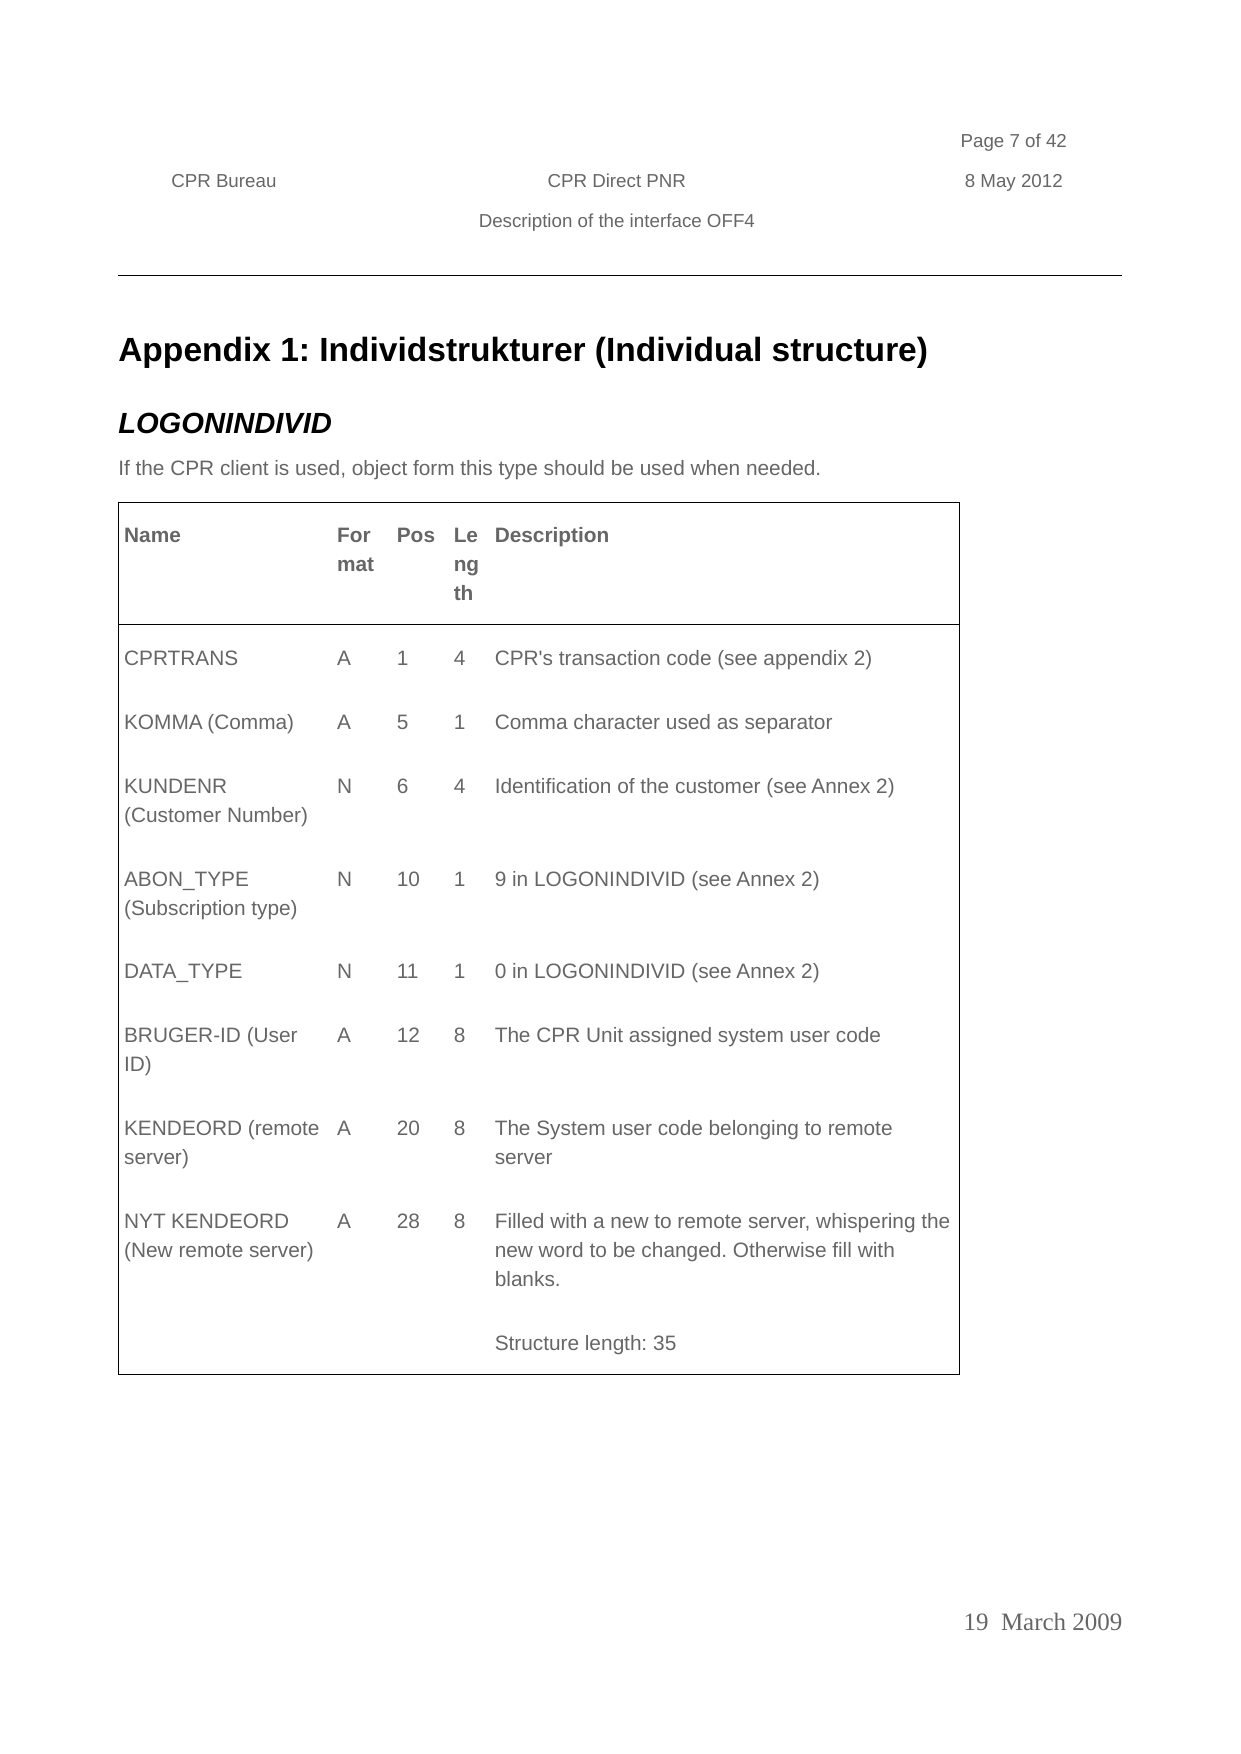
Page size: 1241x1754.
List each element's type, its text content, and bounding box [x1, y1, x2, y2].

table_cell Filled with a new to remote server, whispering the new word to be changed. Otherwise fill with blanks. [489, 1188, 959, 1310]
table_cell 1 [391, 625, 448, 688]
table_cell 5 [391, 689, 448, 752]
table_cell 1 [448, 938, 489, 1002]
table_cell The CPR Unit assigned system user code [489, 1002, 959, 1095]
table_cell KUNDENR (Customer Number) [119, 753, 331, 845]
table_cell 4 [448, 625, 489, 688]
subtitle Appendix 1: Individstrukturer (Individual structure) [118, 330, 1122, 368]
table_cell 8 [448, 1095, 489, 1188]
table_header Format [331, 503, 391, 624]
table_cell [331, 1310, 391, 1374]
table_cell 9 in LOGONINDIVID (see Annex 2) [489, 845, 959, 938]
table_cell A [331, 689, 391, 752]
text If the CPR client is used, object form this type should be used when needed. [118, 452, 1122, 481]
table_header Length [448, 503, 489, 624]
table_cell A [331, 1002, 391, 1095]
table_header Description [489, 503, 959, 624]
table_cell N [331, 753, 391, 845]
table_cell N [331, 845, 391, 938]
table_cell [391, 1310, 448, 1374]
table_cell 8 [448, 1002, 489, 1095]
table_cell KENDEORD (remote server) [119, 1095, 331, 1188]
table_cell 1 [448, 845, 489, 938]
table_cell [448, 1310, 489, 1374]
table_cell CPRTRANS [119, 625, 331, 688]
table_cell A [331, 1095, 391, 1188]
table_cell A [331, 625, 391, 688]
table_cell 8 [448, 1188, 489, 1310]
table_cell CPR's transaction code (see appendix 2) [489, 625, 959, 688]
table_cell DATA_TYPE [119, 938, 331, 1002]
table_cell 10 [391, 845, 448, 938]
table_cell BRUGER-ID (User ID) [119, 1002, 331, 1095]
table_cell 1 [448, 689, 489, 752]
table_cell 20 [391, 1095, 448, 1188]
table_header Name [119, 503, 331, 624]
table_cell NYT KENDEORD (New remote server) [119, 1188, 331, 1310]
subtitle LOGONINDIVID [118, 406, 1122, 439]
table_cell N [331, 938, 391, 1002]
table_cell 28 [391, 1188, 448, 1310]
table_cell Identification of the customer (see Annex 2) [489, 753, 959, 845]
table_cell [119, 1310, 331, 1374]
table_cell 11 [391, 938, 448, 1002]
table_cell 4 [448, 753, 489, 845]
table_cell ABON_TYPE (Subscription type) [119, 845, 331, 938]
table_cell 6 [391, 753, 448, 845]
table_cell Structure length: 35 [489, 1310, 959, 1374]
table_header Pos [391, 503, 448, 624]
table_cell KOMMA (Comma) [119, 689, 331, 752]
table_cell Comma character used as separator [489, 689, 959, 752]
table_cell The System user code belonging to remote server [489, 1095, 959, 1188]
table_cell A [331, 1188, 391, 1310]
table_cell 0 in LOGONINDIVID (see Annex 2) [489, 938, 959, 1002]
table_cell 12 [391, 1002, 448, 1095]
